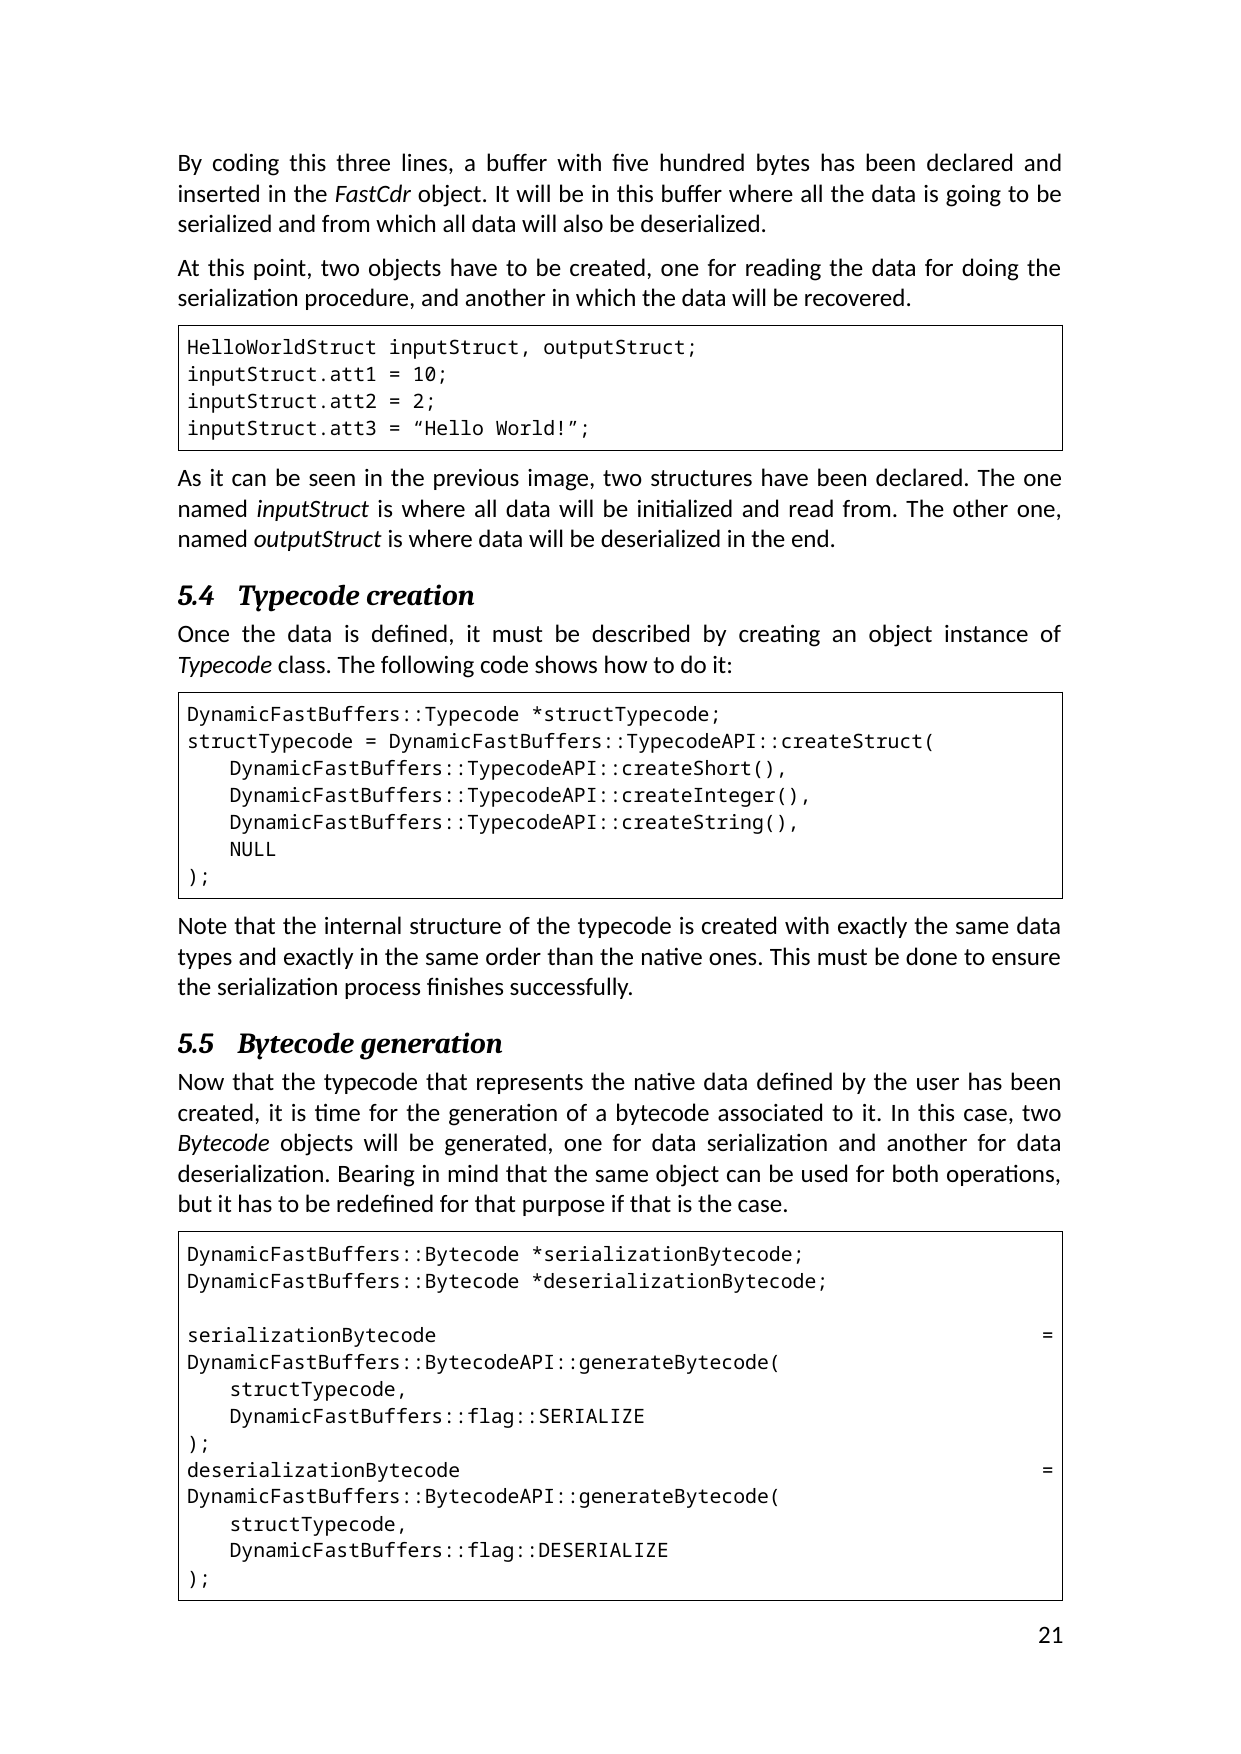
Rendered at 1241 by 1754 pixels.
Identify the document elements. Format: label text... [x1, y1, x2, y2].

text structTypecode, [187, 1375, 1053, 1402]
text ); [187, 862, 1053, 889]
text DynamicFastBuffers::flag::DESERIALIZE [187, 1537, 1053, 1564]
text Now that the typecode that represents the native data defined by the user has been created, it is time for the generation of a bytecode associated to it. In this case, two Bytecode objects will be generated, one for data serialization and another for data deserialization. Bearing in mind that the same object can be used for both operations, but it has to be redefined for that purpose if that is the case. [177, 1067, 1063, 1219]
text Once the data is defined, it must be described by creating an object instance of Typecode class. The following code shows how to do it: [177, 619, 1063, 680]
text DynamicFastBuffers::TypecodeAPI::createString(), [187, 808, 1053, 835]
text NULL [187, 835, 1053, 862]
text inputStruct.att2 = 2; [187, 387, 1053, 414]
text DynamicFastBuffers::TypecodeAPI::createShort(), [187, 754, 1053, 781]
text DynamicFastBuffers::TypecodeAPI::createInteger(), [187, 781, 1053, 808]
text Note that the internal structure of the typecode is created with exactly the same data types and exactly in the same order than the native ones. This must be done to ensure the serialization process finishes successfully. [177, 693, 1063, 1002]
text [179, 326, 1062, 450]
text inputStruct.att3 = “Hello World!”; [187, 414, 1053, 441]
text HelloWorldStruct inputStruct, outputStruct; [187, 333, 1053, 361]
text serializationBytecode = DynamicFastBuffers::BytecodeAPI::generateBytecode( [187, 1321, 1053, 1375]
text inputStruct.att1 = 10; [187, 361, 1053, 387]
text As it can be seen in the previous image, two structures have been declared. The one named inputStruct is where all data will be initialized and read from. The other one, named outputStruct is where data will be deserialized in the end. [177, 326, 1063, 554]
text By coding this three lines, a buffer with five hundred bytes has been declared and inserted in the FastCdr object. It will be in this buffer where all the data is going to be serialized and from which all data will also be deserialized. [177, 148, 1063, 239]
text structTypecode = DynamicFastBuffers::TypecodeAPI::createStruct( [187, 727, 1053, 754]
text structTypecode, [187, 1510, 1053, 1537]
text [179, 693, 1062, 898]
text DynamicFastBuffers::flag::SERIALIZE [187, 1402, 1053, 1429]
text ); [187, 1564, 1053, 1591]
text At this point, two objects have to be created, one for reading the data for doing the serialization procedure, and another in which the data will be recovered. [177, 252, 1063, 313]
text deserializationBytecode = DynamicFastBuffers::BytecodeAPI::generateBytecode( [187, 1456, 1053, 1510]
text DynamicFastBuffers::Typecode *structTypecode; [187, 701, 1053, 727]
text DynamicFastBuffers::Bytecode *deserializationBytecode; [187, 1267, 1053, 1294]
text DynamicFastBuffers::Bytecode *serializationBytecode; [187, 1240, 1053, 1267]
subtitle Bytecode generation [177, 1027, 1063, 1060]
subtitle Typecode creation [177, 579, 1063, 612]
text [179, 1232, 1062, 1600]
text ); [187, 1429, 1053, 1456]
